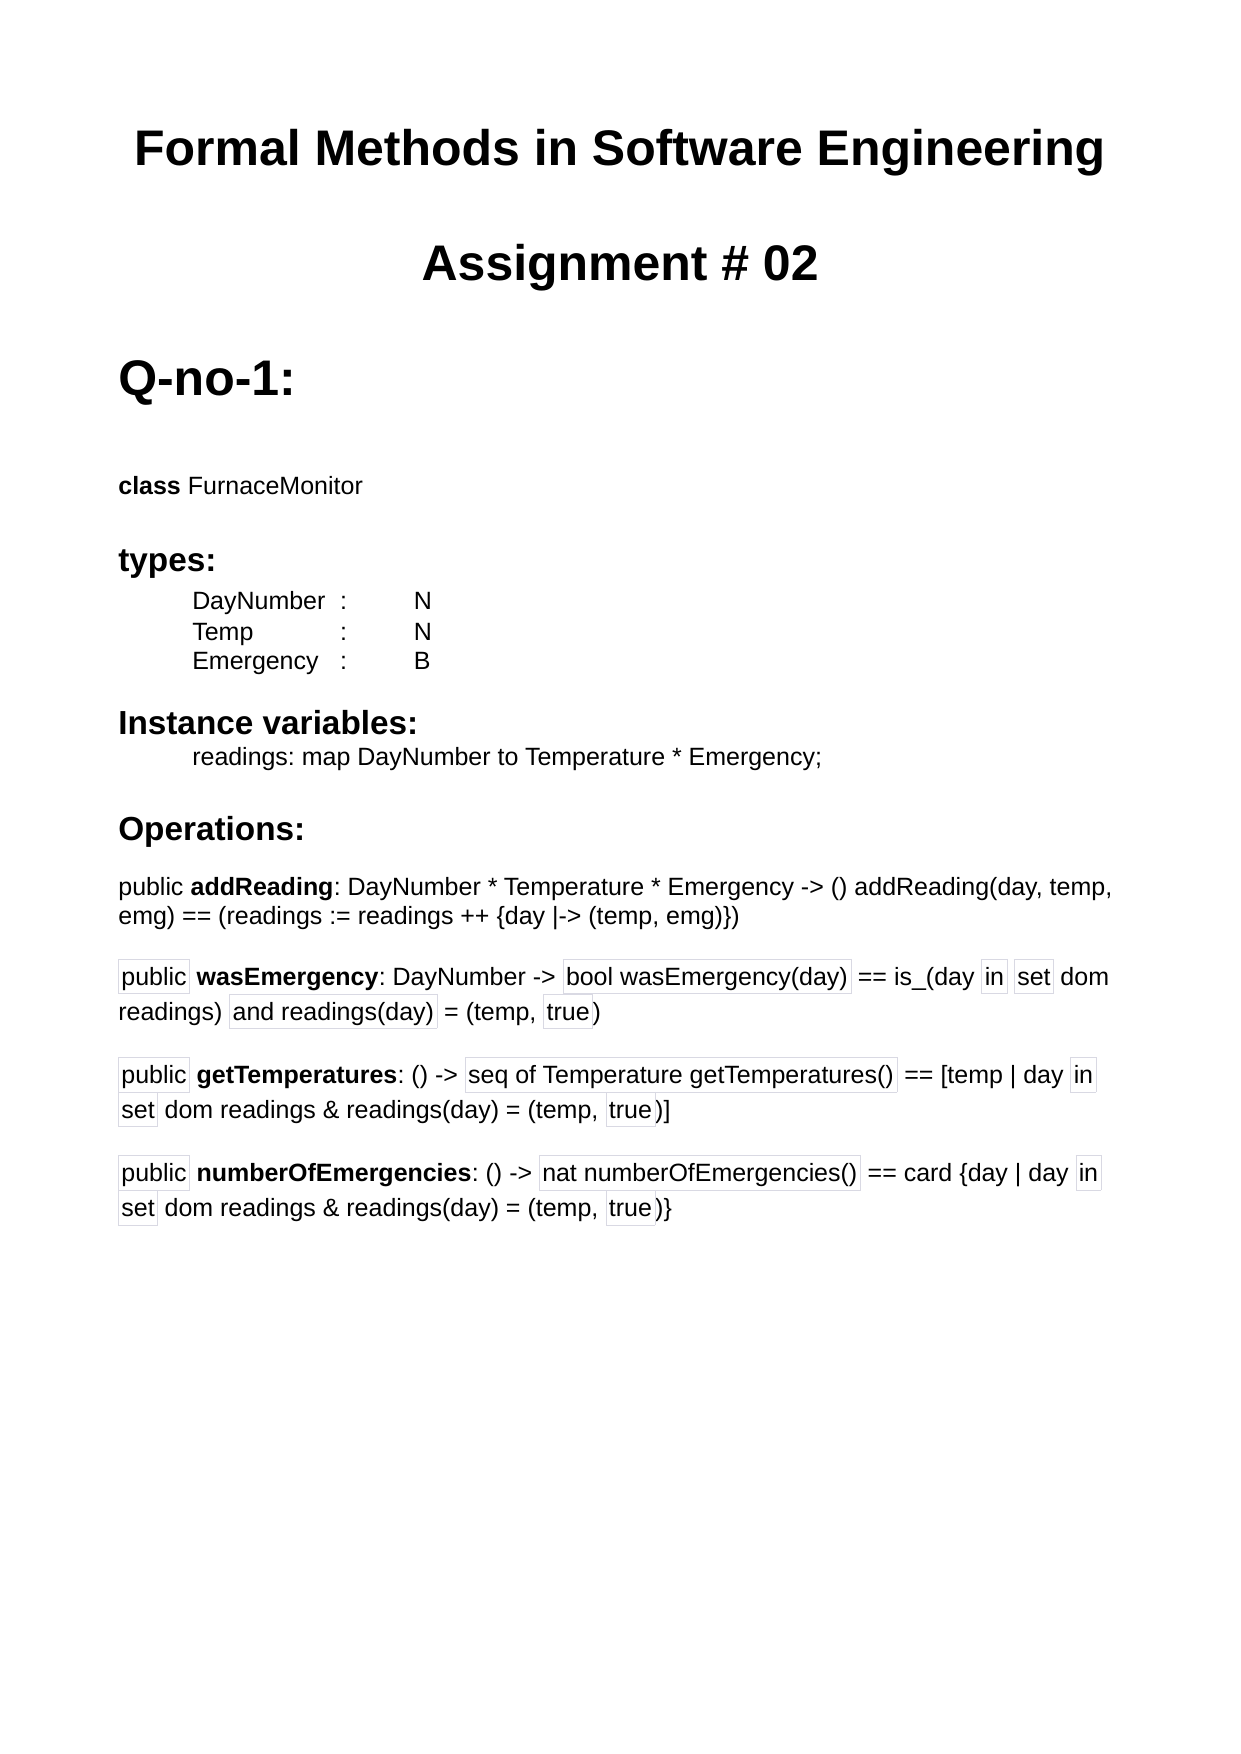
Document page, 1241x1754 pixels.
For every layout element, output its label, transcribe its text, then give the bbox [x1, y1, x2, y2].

text types: [118, 540, 1122, 578]
text class FurnaceMonitor [118, 463, 1122, 502]
text public getTemperatures: () -> seq of Temperature getTemperatures() == [temp | day in set dom readings & readings(day) = (temp, true)] [158, 1057, 606, 1127]
text public wasEmergency: DayNumber -> bool wasEmergency(day) == is_(day in set dom readings) and readings(day) = (temp, true) [230, 995, 437, 1028]
text DayNumber : N [118, 578, 1122, 617]
text public wasEmergency: DayNumber -> bool wasEmergency(day) == is_(day in set dom readings) and readings(day) = (temp, true) [593, 959, 1122, 1028]
text public addReading: DayNumber * Temperature * Emergency -> () addReading(day, temp, emg) == (readings := readings ++ {day |-> (temp, emg)}) [118, 872, 1122, 930]
text public getTemperatures: () -> seq of Temperature getTemperatures() == [temp | day in set dom readings & readings(day) = (temp, true)] [466, 1058, 897, 1092]
text public wasEmergency: DayNumber -> bool wasEmergency(day) == is_(day in set dom readings) and readings(day) = (temp, true) [118, 959, 563, 1028]
text readings: map DayNumber to Temperature * Emergency; [118, 742, 1122, 770]
text public wasEmergency: DayNumber -> bool wasEmergency(day) == is_(day in set dom readings) and readings(day) = (temp, true) [564, 960, 851, 993]
text public numberOfEmergencies: () -> nat numberOfEmergencies() == card {day | day in set dom readings & readings(day) = (temp, true)} [656, 1155, 1122, 1225]
text Instance variables: [118, 703, 1122, 742]
text public getTemperatures: () -> seq of Temperature getTemperatures() == [temp | day in set dom readings & readings(day) = (temp, true)] [656, 1057, 1122, 1127]
text Formal Methods in Software Engineering [118, 118, 1122, 176]
text Q-no-1: [118, 348, 1122, 406]
text public numberOfEmergencies: () -> nat numberOfEmergencies() == card {day | day in set dom readings & readings(day) = (temp, true)} [158, 1155, 606, 1225]
text Emergency : B [118, 646, 1122, 674]
text Temp : N [118, 617, 1122, 646]
text Operations: [118, 809, 1122, 847]
text public numberOfEmergencies: () -> nat numberOfEmergencies() == card {day | day in set dom readings & readings(day) = (temp, true)} [540, 1156, 860, 1190]
text Assignment # 02 [118, 233, 1122, 291]
